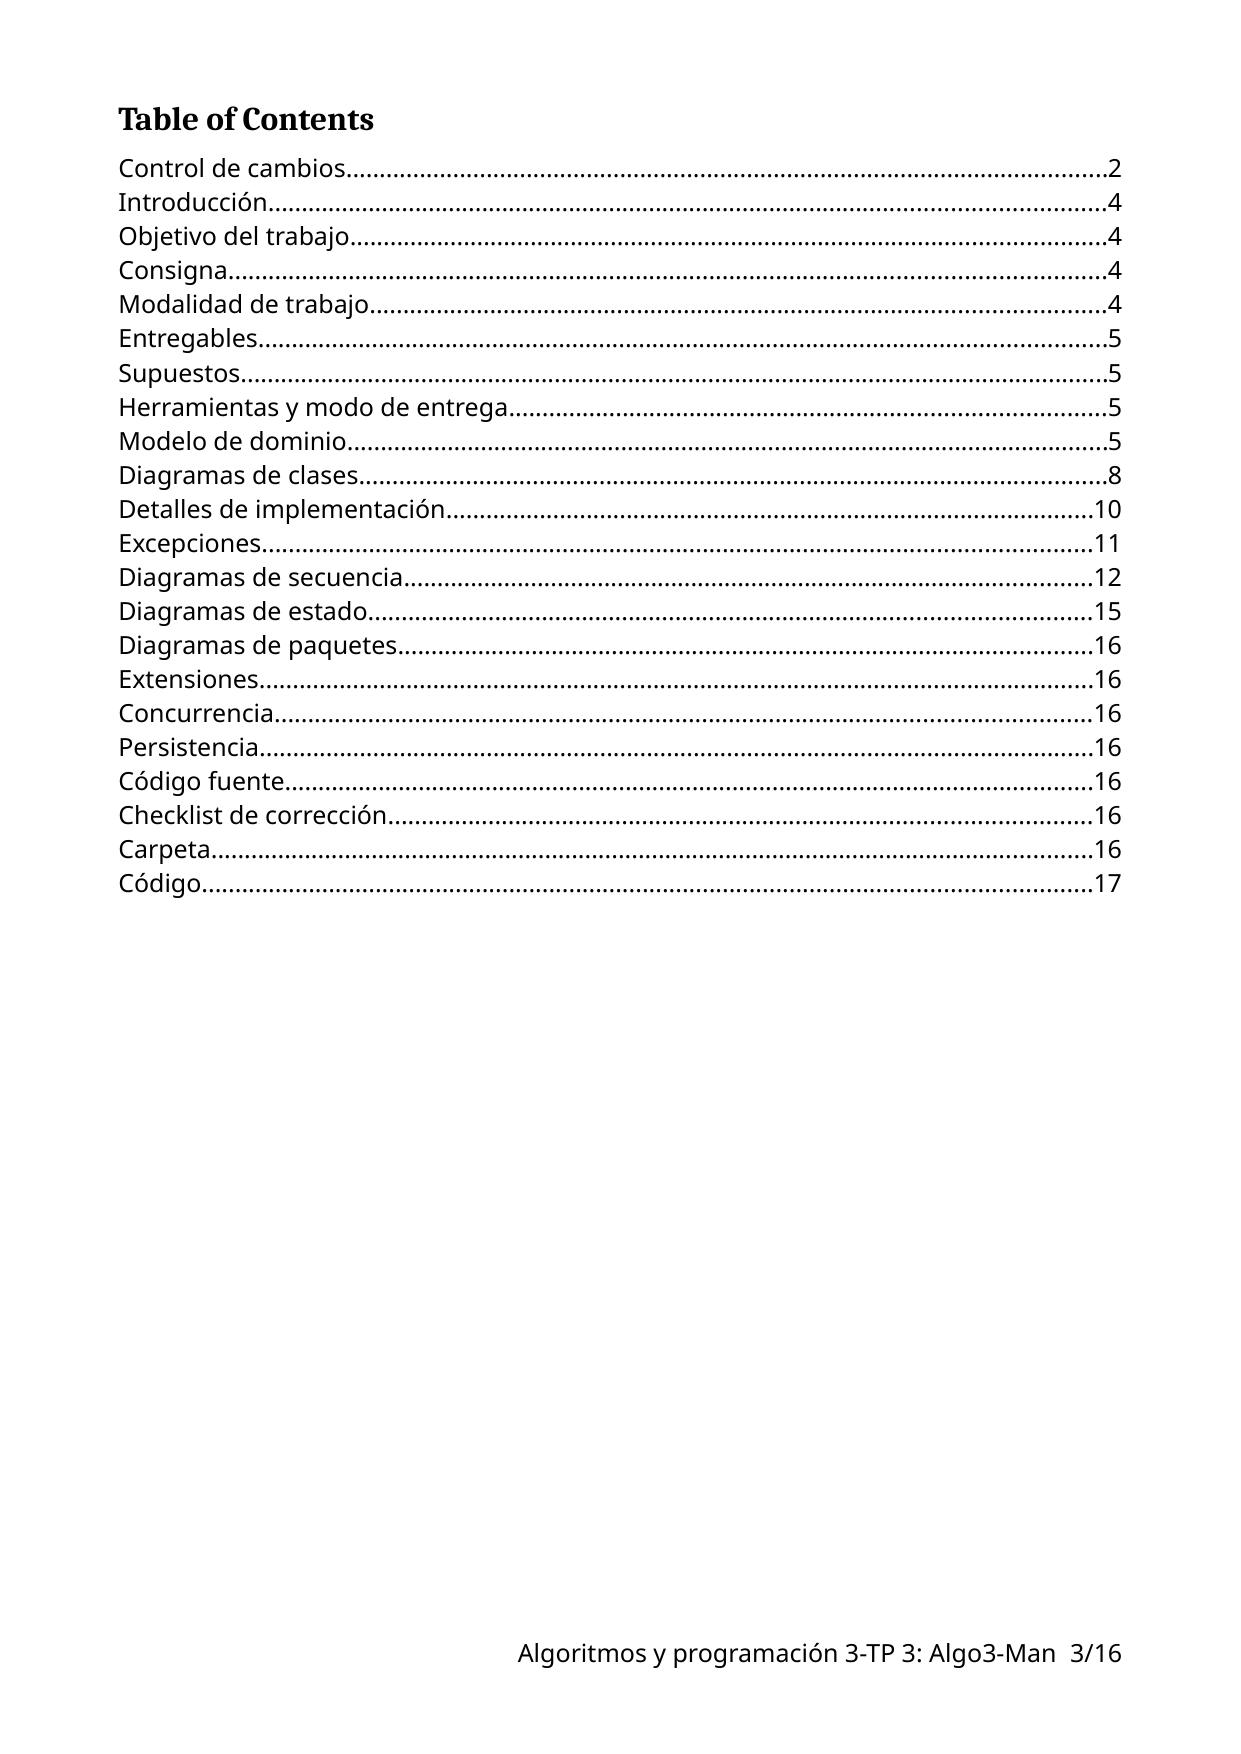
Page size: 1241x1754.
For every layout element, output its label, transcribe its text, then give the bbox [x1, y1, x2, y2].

text Excepciones 11 [118, 526, 1122, 559]
text Supuestos 5 [118, 355, 1122, 389]
text Consigna 4 [118, 253, 1122, 287]
text Diagramas de secuencia 12 [118, 559, 1122, 594]
text Objetivo del trabajo 4 [118, 219, 1122, 253]
text Concurrencia 16 [118, 696, 1122, 730]
text Carpeta 16 [118, 832, 1122, 866]
text Diagramas de clases 8 [118, 457, 1122, 491]
text Diagramas de paquetes 16 [118, 628, 1122, 662]
text Introducción 4 [118, 185, 1122, 219]
text Extensiones 16 [118, 662, 1122, 696]
text Código 17 [118, 866, 1122, 900]
subtitle Table of Contents [118, 100, 1122, 138]
text Control de cambios 2 [118, 151, 1122, 185]
text Detalles de implementación 10 [118, 491, 1122, 526]
text Diagramas de estado 15 [118, 594, 1122, 628]
text Checklist de corrección 16 [118, 798, 1122, 832]
text Entregables 5 [118, 321, 1122, 355]
text Código fuente 16 [118, 764, 1122, 798]
text Persistencia 16 [118, 730, 1122, 764]
text Modelo de dominio 5 [118, 423, 1122, 457]
text Herramientas y modo de entrega 5 [118, 389, 1122, 423]
text Modalidad de trabajo 4 [118, 287, 1122, 321]
